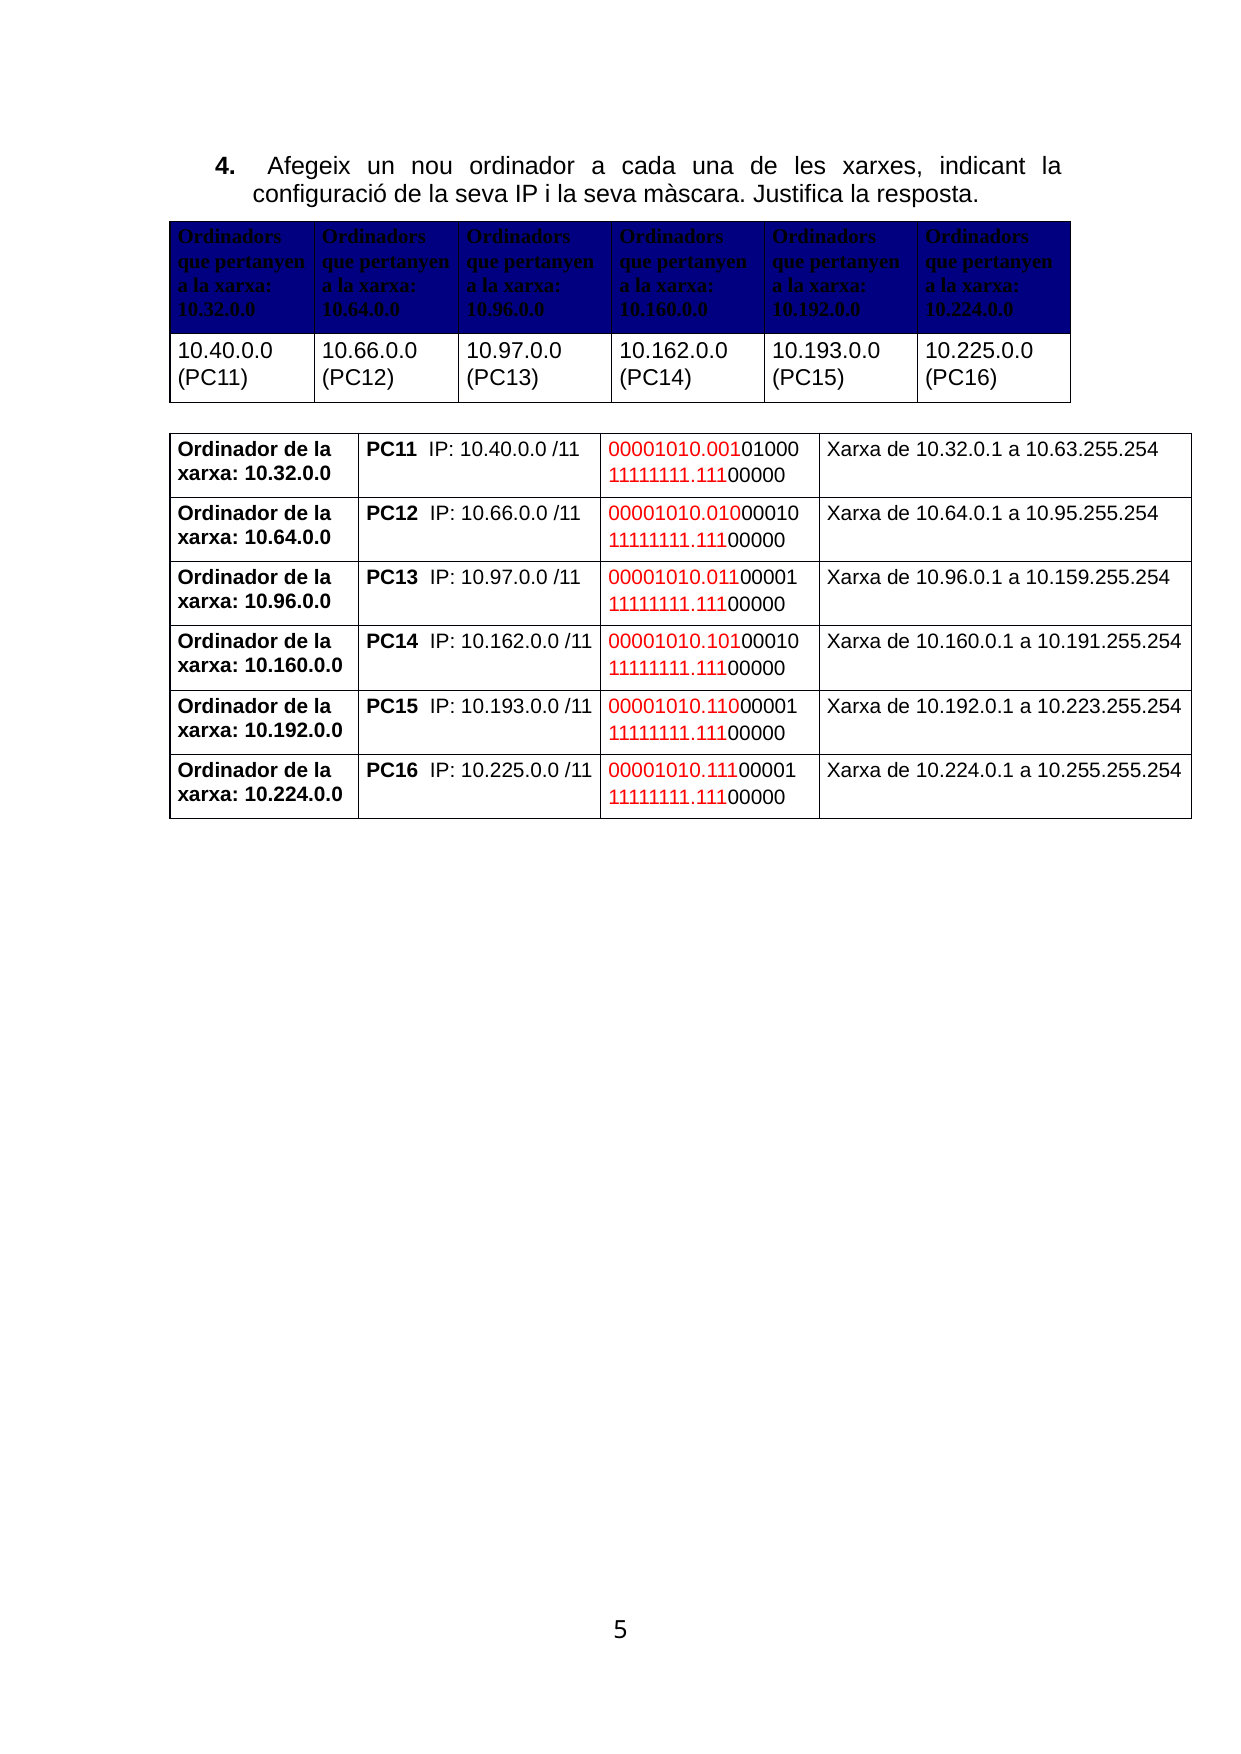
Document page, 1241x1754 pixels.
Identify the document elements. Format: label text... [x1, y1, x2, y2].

table_cell Ordinador de la xarxa: 10.160.0.0 [171, 626, 358, 689]
table_cell Xarxa de 10.64.0.1 a 10.95.255.254 [820, 498, 1191, 561]
table_header PC11 IP: 10.40.0.0 /11 [359, 434, 600, 497]
table_header Ordinadors que pertanyen a la xarxa: 10.160.0.0 [612, 222, 764, 333]
table_header Ordinadors que pertanyen a la xarxa: 10.64.0.0 [315, 222, 458, 333]
table_header Ordinadors que pertanyen a la xarxa: 10.224.0.0 [918, 222, 1070, 333]
table_cell 10.97.0.0 (PC13) [459, 334, 611, 402]
list Afegeix un nou ordinador a cada una de les xarxes, indicant la configuració de la seva IP i la seva màscara. Justifica la resposta. [215, 151, 1063, 208]
table_header Ordinador de la xarxa: 10.32.0.0 [171, 434, 358, 497]
table_cell PC16 IP: 10.225.0.0 /11 [359, 755, 600, 818]
table_cell 00001010.11100001 11111111.11100000 [601, 755, 819, 818]
table_cell 10.225.0.0 (PC16) [918, 334, 1070, 402]
table_header 00001010.00101000 11111111.11100000 [601, 434, 819, 497]
table_cell PC13 IP: 10.97.0.0 /11 [359, 562, 600, 625]
table_cell 10.162.0.0 (PC14) [612, 334, 764, 402]
table_header Ordinadors que pertanyen a la xarxa: 10.96.0.0 [459, 222, 611, 333]
table_header Ordinadors que pertanyen a la xarxa: 10.32.0.0 [171, 222, 314, 333]
table_cell Xarxa de 10.160.0.1 a 10.191.255.254 [820, 626, 1191, 689]
table_cell Xarxa de 10.224.0.1 a 10.255.255.254 [820, 755, 1191, 818]
table_cell 10.40.0.0 (PC11) [171, 334, 314, 402]
table_cell PC14 IP: 10.162.0.0 /11 [359, 626, 600, 689]
table_cell 00001010.01100001 11111111.11100000 [601, 562, 819, 625]
table_cell Xarxa de 10.192.0.1 a 10.223.255.254 [820, 691, 1191, 754]
table_cell Ordinador de la xarxa: 10.192.0.0 [171, 691, 358, 754]
table_cell PC12 IP: 10.66.0.0 /11 [359, 498, 600, 561]
table_cell 00001010.11000001 11111111.11100000 [601, 691, 819, 754]
table_cell Xarxa de 10.96.0.1 a 10.159.255.254 [820, 562, 1191, 625]
table_cell Ordinador de la xarxa: 10.96.0.0 [171, 562, 358, 625]
table_header Ordinadors que pertanyen a la xarxa: 10.192.0.0 [765, 222, 917, 333]
table_cell Ordinador de la xarxa: 10.224.0.0 [171, 755, 358, 818]
table_cell PC15 IP: 10.193.0.0 /11 [359, 691, 600, 754]
table_cell 10.66.0.0 (PC12) [315, 334, 458, 402]
table_header Xarxa de 10.32.0.1 a 10.63.255.254 [820, 434, 1191, 497]
table_cell 00001010.01000010 11111111.11100000 [601, 498, 819, 561]
table_cell Ordinador de la xarxa: 10.64.0.0 [171, 498, 358, 561]
table_cell 00001010.10100010 11111111.11100000 [601, 626, 819, 689]
table_cell 10.193.0.0 (PC15) [765, 334, 917, 402]
